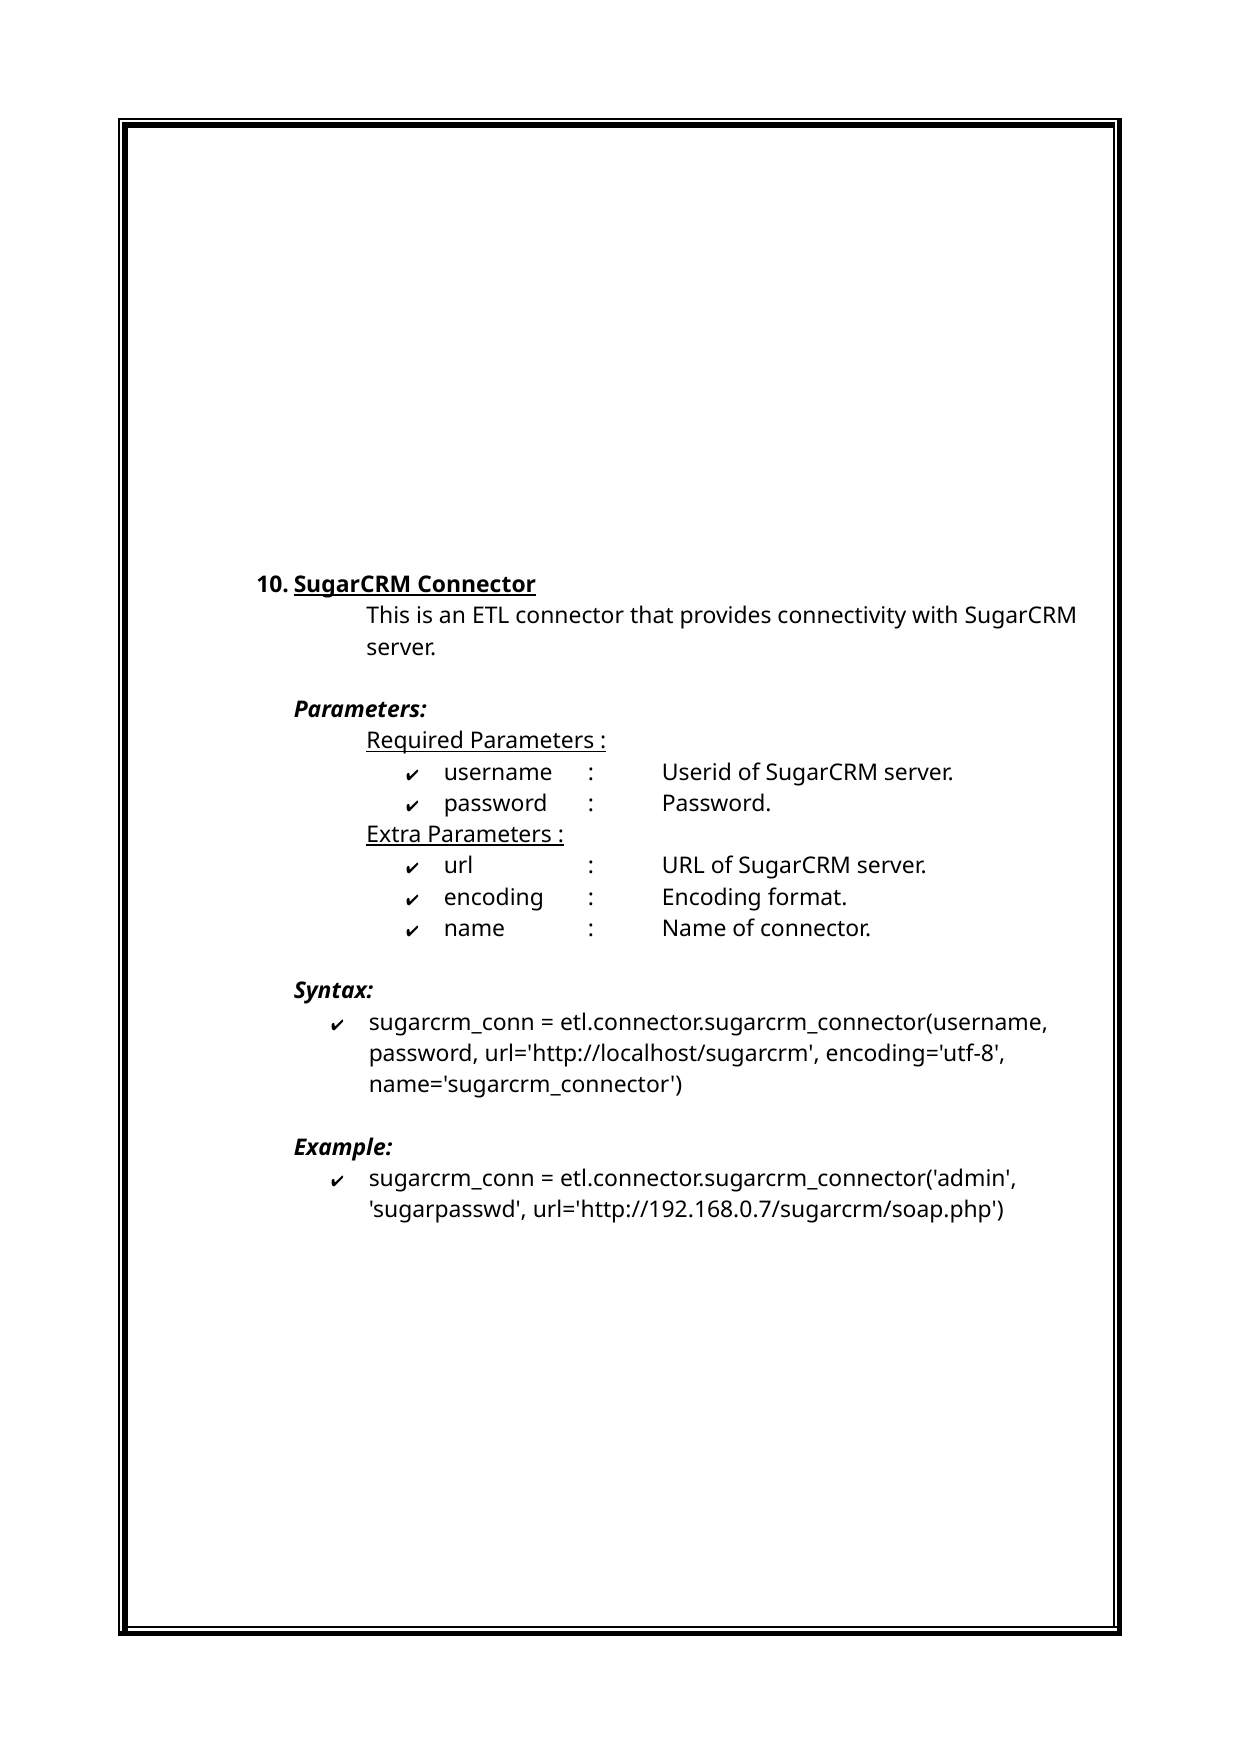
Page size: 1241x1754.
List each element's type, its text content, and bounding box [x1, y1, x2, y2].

list sugarcrm_conn = etl.connector.sugarcrm_connector(username, password, url='http://localhost/sugarcrm', encoding='utf-8', name='sugarcrm_connector') [331, 1005, 1110, 1099]
list SugarCRM Connector [256, 568, 1110, 599]
text Required Parameters : [218, 724, 1110, 755]
text Syntax: [218, 974, 1110, 1005]
list username : Userid of SugarCRM server. [406, 755, 1110, 787]
list sugarcrm_conn = etl.connector.sugarcrm_connector('admin', 'sugarpasswd', url='http://192.168.0.7/sugarcrm/soap.php') [331, 1162, 1110, 1224]
text Parameters: [218, 693, 1110, 724]
list name : Name of connector. [406, 912, 1110, 943]
text Extra Parameters : [218, 818, 1110, 849]
text Example: [218, 1130, 1110, 1162]
text This is an ETL connector that provides connectivity with SugarCRM server. [218, 599, 1110, 662]
list password : Password. [406, 787, 1110, 818]
list url : URL of SugarCRM server. [406, 849, 1110, 880]
list encoding : Encoding format. [406, 880, 1110, 912]
